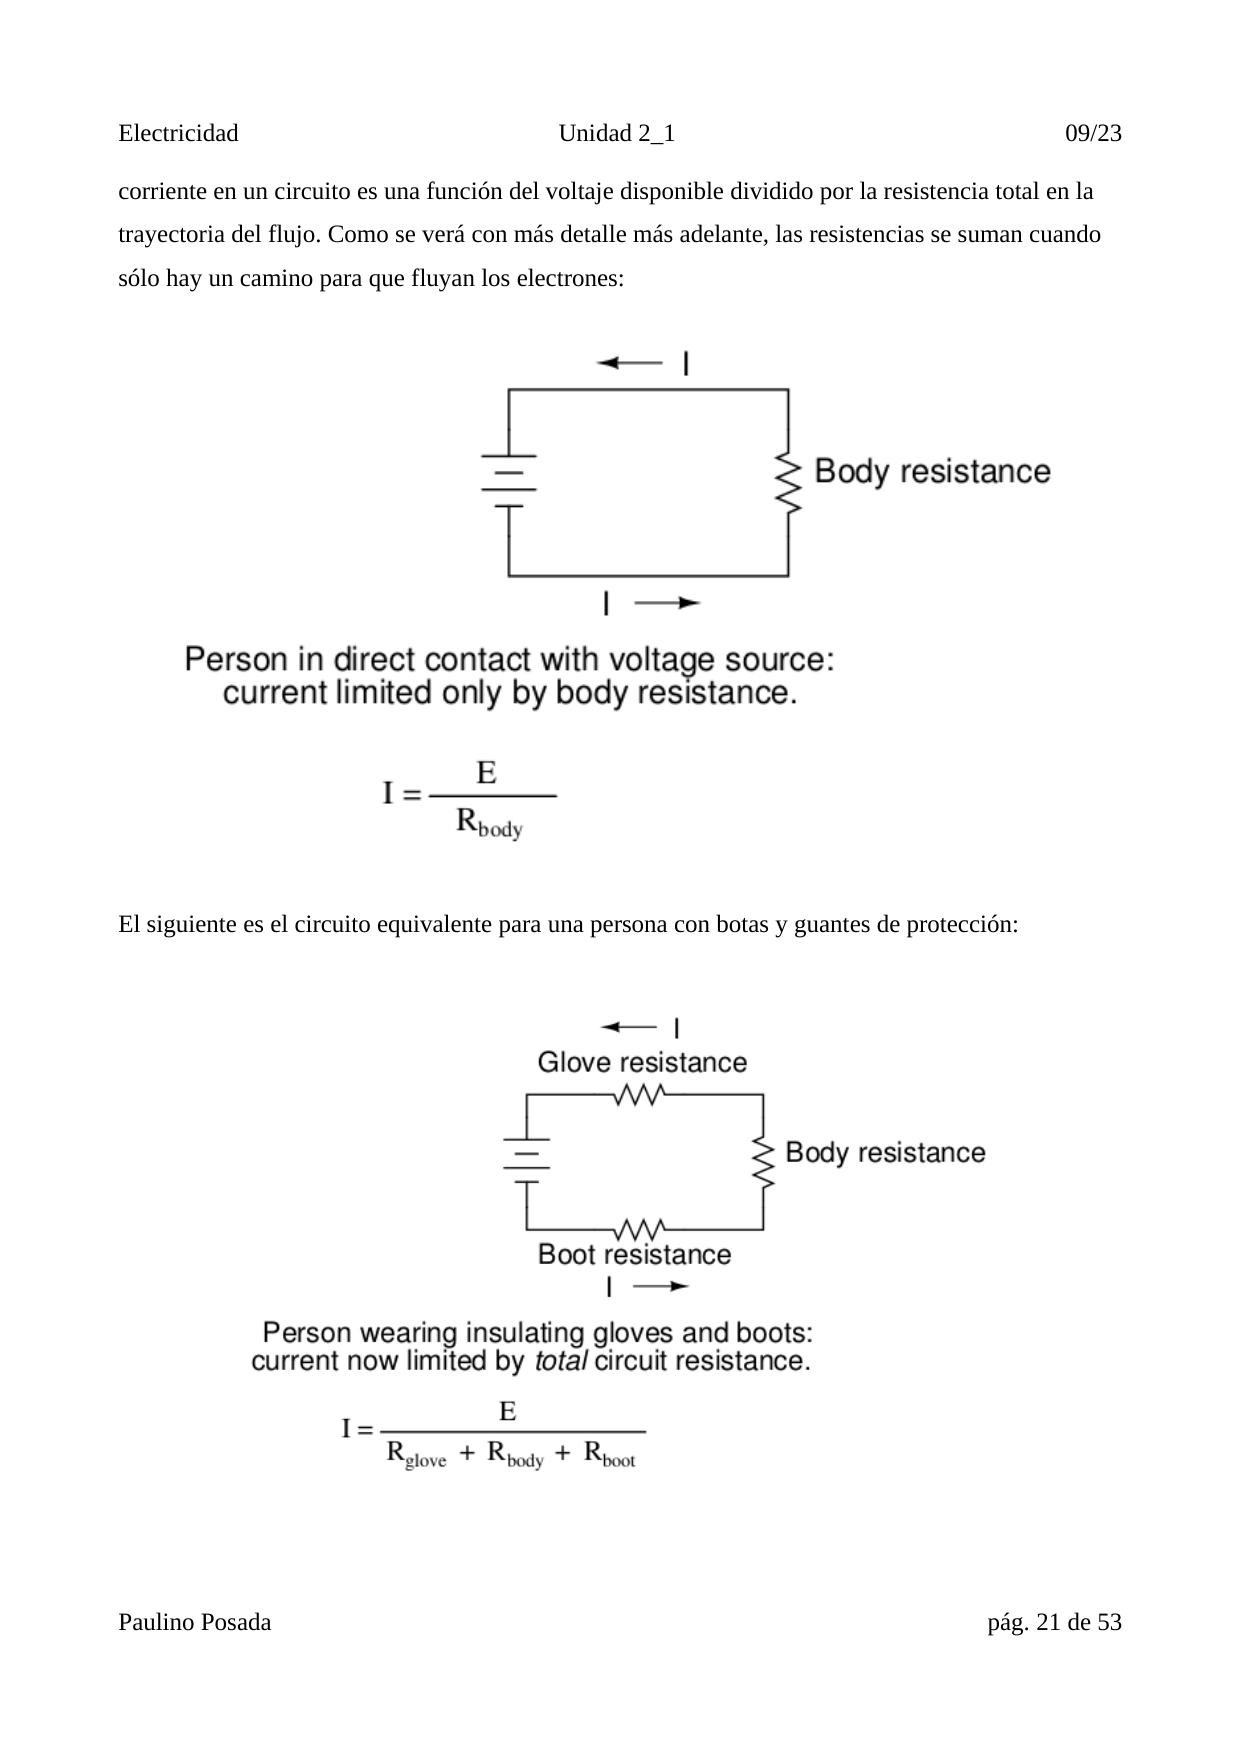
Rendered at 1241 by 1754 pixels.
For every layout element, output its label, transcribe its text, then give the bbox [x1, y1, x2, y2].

text El siguiente es el circuito equivalente para una persona con botas y guantes de protección: [118, 909, 1122, 938]
picture [245, 995, 995, 1476]
text corriente en un circuito es una función del voltaje disponible dividido por la resistencia total en la trayectoria del flujo. Como se verá con más detalle más adelante, las resistencias se suman cuando sólo hay un camino para que fluyan los electrones: [118, 176, 1122, 291]
picture [170, 332, 1071, 843]
